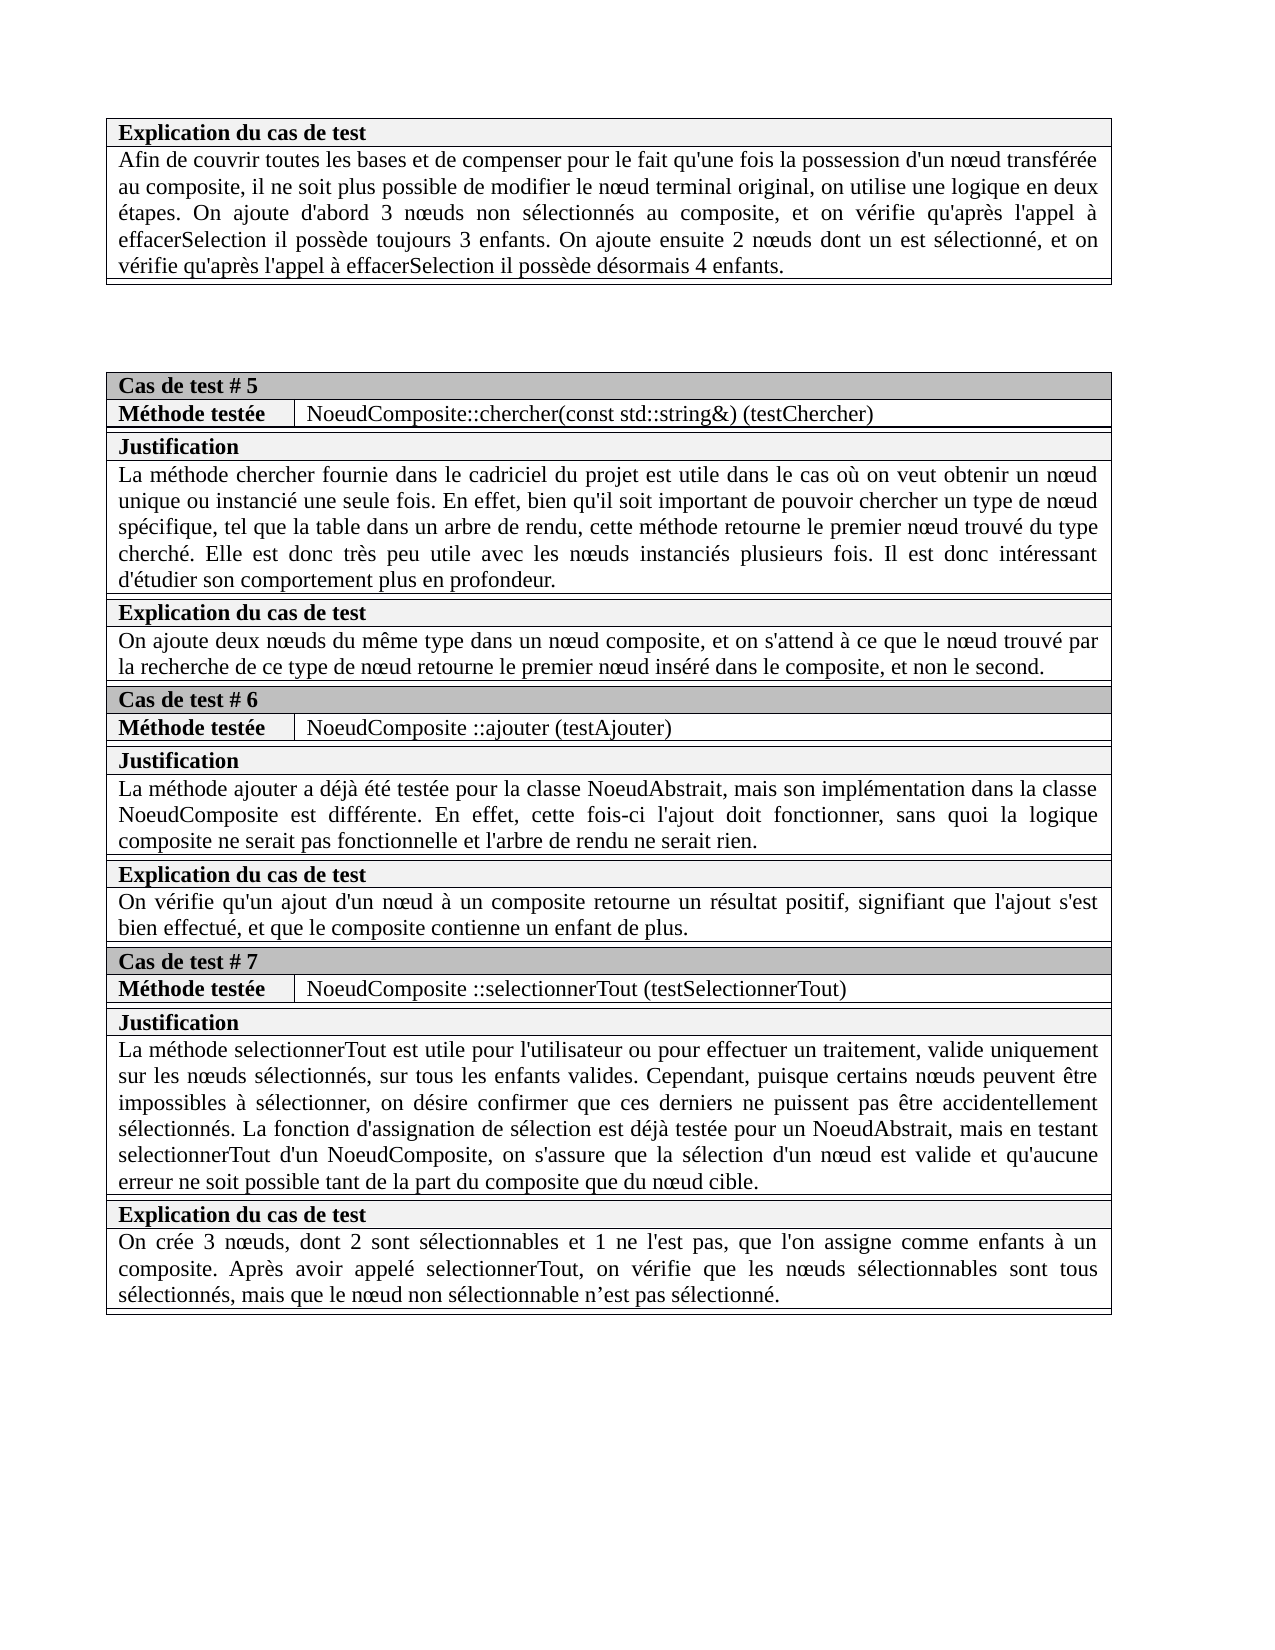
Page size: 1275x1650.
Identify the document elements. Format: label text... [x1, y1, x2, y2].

table_cell [107, 1195, 1111, 1200]
table_cell Explication du cas de test [107, 119, 1111, 146]
table_cell Justification [107, 1009, 1111, 1035]
table_cell Justification [107, 433, 1111, 460]
table_cell On crée 3 nœuds, dont 2 sont sélectionnables et 1 ne l'est pas, que l'on assigne comme enfants à un composite. Après avoir appelé selectionnerTout, on vérifie que les nœuds sélectionnables sont tous sélectionnés, mais que le nœud non sélectionnable n’est pas sélectionné. [107, 1229, 1111, 1307]
table_cell Méthode testée [107, 714, 294, 740]
table_cell NoeudComposite ::selectionnerTout (testSelectionnerTout) [295, 975, 1111, 1002]
table_cell [107, 741, 1111, 746]
table_cell NoeudComposite ::ajouter (testAjouter) [295, 714, 1111, 740]
table_cell Cas de test # 7 [107, 948, 1111, 974]
table_cell [107, 594, 1111, 598]
table_cell Méthode testée [107, 400, 294, 426]
table_cell Explication du cas de test [107, 600, 1111, 626]
table_cell Explication du cas de test [107, 861, 1111, 887]
table_cell Justification [107, 747, 1111, 774]
table_cell Afin de couvrir toutes les bases et de compenser pour le fait qu'une fois la possession d'un nœud transférée au composite, il ne soit plus possible de modifier le nœud terminal original, on utilise une logique en deux étapes. On ajoute d'abord 3 nœuds non sélectionnés au composite, et on vérifie qu'après l'appel à effacerSelection il possède toujours 3 enfants. On ajoute ensuite 2 nœuds dont un est sélectionné, et on vérifie qu'après l'appel à effacerSelection il possède désormais 4 enfants. [107, 147, 1111, 278]
table_cell On vérifie qu'un ajout d'un nœud à un composite retourne un résultat positif, signifiant que l'ajout s'est bien effectué, et que le composite contienne un enfant de plus. [107, 888, 1111, 941]
table_cell [107, 279, 1111, 284]
table_cell [107, 855, 1111, 860]
table_cell Explication du cas de test [107, 1201, 1111, 1227]
table_cell [107, 1003, 1111, 1007]
table_cell La méthode ajouter a déjà été testée pour la classe NoeudAbstrait, mais son implémentation dans la classe NoeudComposite est différente. En effet, cette fois-ci l'ajout doit fonctionner, sans quoi la logique composite ne serait pas fonctionnelle et l'arbre de rendu ne serait rien. [107, 775, 1111, 854]
table_cell Cas de test # 6 [107, 687, 1111, 713]
table_cell [107, 942, 1111, 947]
table_cell [107, 1309, 1111, 1313]
table_cell La méthode chercher fournie dans le cadriciel du projet est utile dans le cas où on veut obtenir un nœud unique ou instancié une seule fois. En effet, bien qu'il soit important de pouvoir chercher un type de nœud spécifique, tel que la table dans un arbre de rendu, cette méthode retourne le premier nœud trouvé du type cherché. Elle est donc très peu utile avec les nœuds instanciés plusieurs fois. Il est donc intéressant d'étudier son comportement plus en profondeur. [107, 461, 1111, 592]
table_cell [107, 428, 1111, 432]
table_cell [107, 681, 1111, 686]
table_cell NoeudComposite::chercher(const std::string&) (testChercher) [295, 400, 1111, 426]
table_cell Méthode testée [107, 975, 294, 1002]
table_cell La méthode selectionnerTout est utile pour l'utilisateur ou pour effectuer un traitement, valide uniquement sur les nœuds sélectionnés, sur tous les enfants valides. Cependant, puisque certains nœuds peuvent être impossibles à sélectionner, on désire confirmer que ces derniers ne puissent pas être accidentellement sélectionnés. La fonction d'assignation de sélection est déjà testée pour un NoeudAbstrait, mais en testant selectionnerTout d'un NoeudComposite, on s'assure que la sélection d'un nœud est valide et qu'aucune erreur ne soit possible tant de la part du composite que du nœud cible. [107, 1036, 1111, 1194]
table_cell On ajoute deux nœuds du même type dans un nœud composite, et on s'attend à ce que le nœud trouvé par la recherche de ce type de nœud retourne le premier nœud inséré dans le composite, et non le second. [107, 627, 1111, 679]
table_header Cas de test # 5 [107, 373, 1111, 399]
